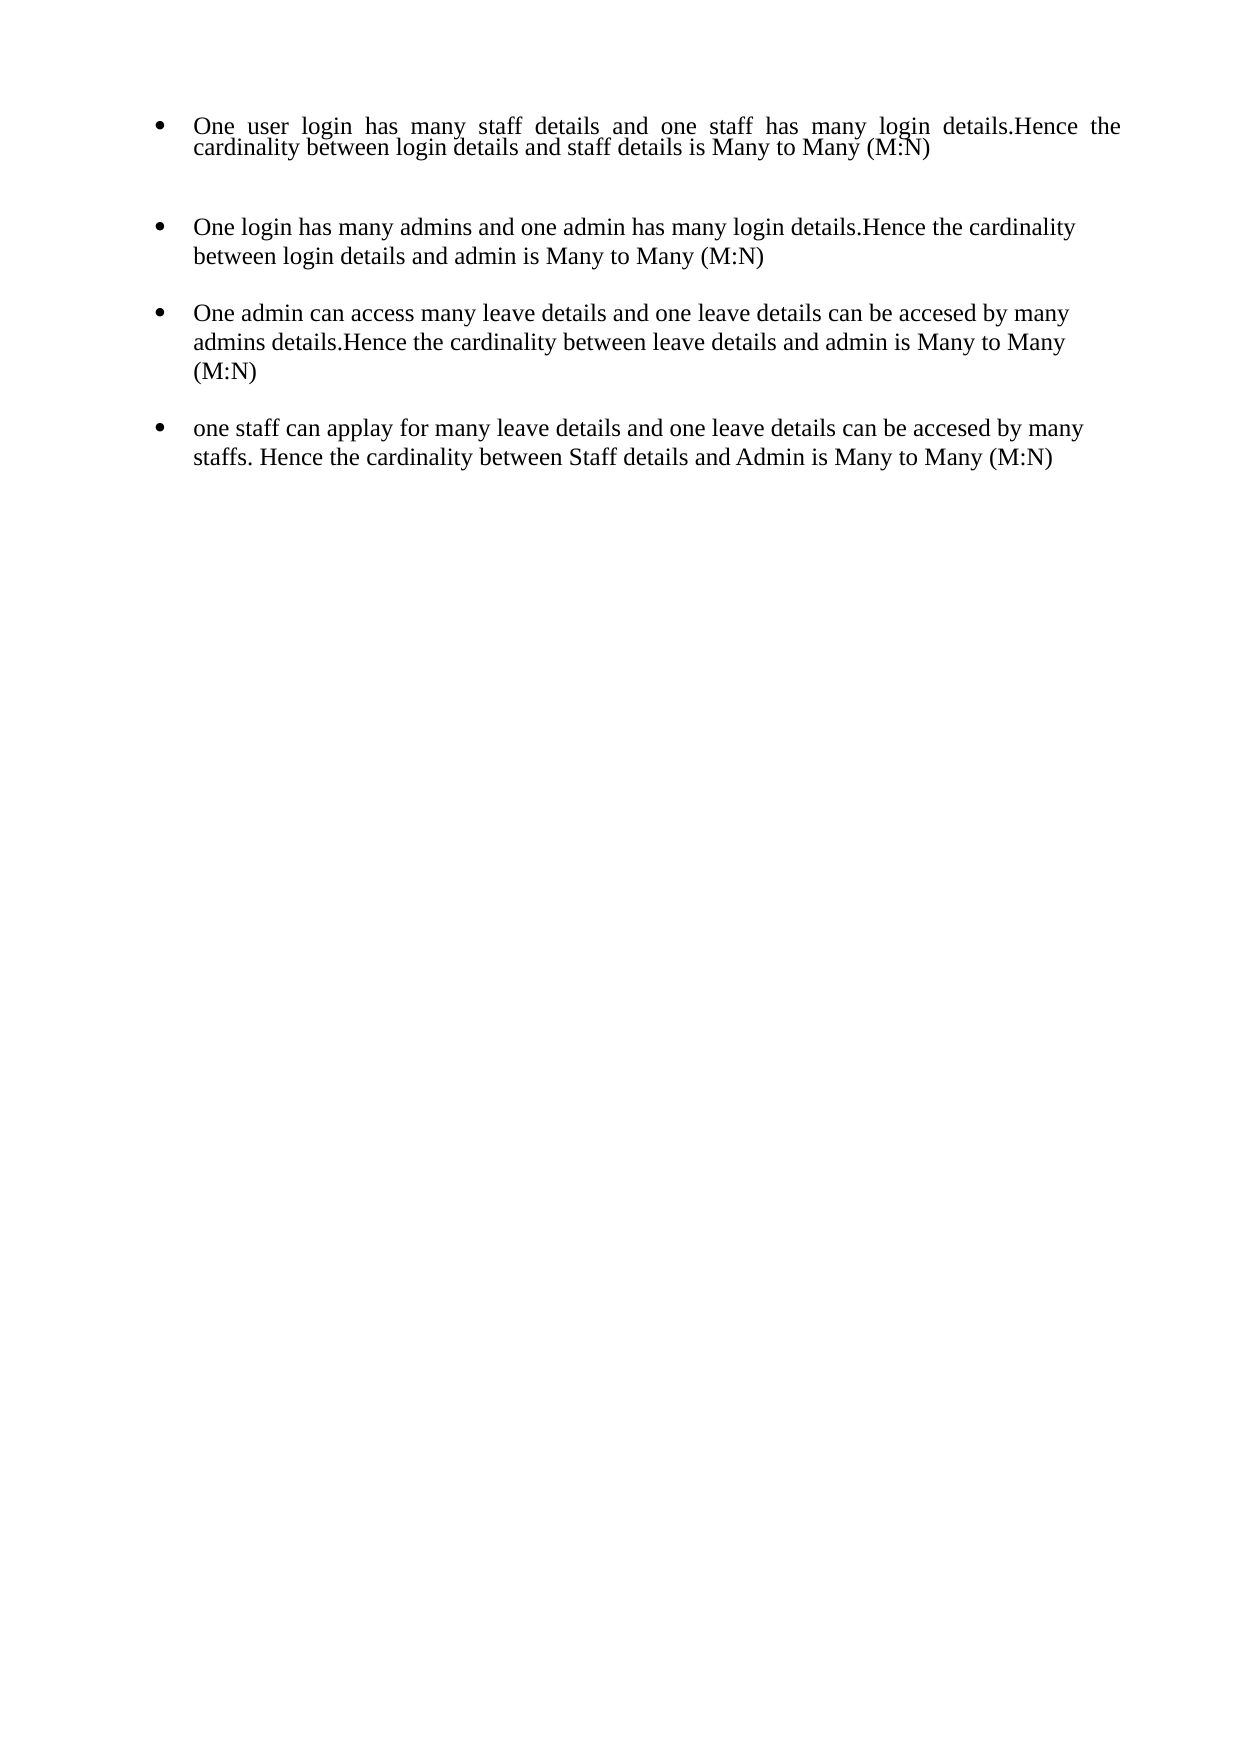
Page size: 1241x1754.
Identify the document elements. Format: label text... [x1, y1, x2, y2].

list One user login has many staff details and one staff has many login details.Hence the cardinality between login details and staff details is Many to Many (M:N) [156, 118, 1122, 160]
list One login has many admins and one admin has many login details.Hence the cardinality between login details and admin is Many to Many (M:N) [156, 212, 1122, 270]
list one staff can applay for many leave details and one leave details can be accesed by many staffs. Hence the cardinality between Staff details and Admin is Many to Many (M:N) [156, 413, 1122, 471]
list One admin can access many leave details and one leave details can be accesed by many admins details.Hence the cardinality between leave details and admin is Many to Many (M:N) [156, 298, 1122, 385]
